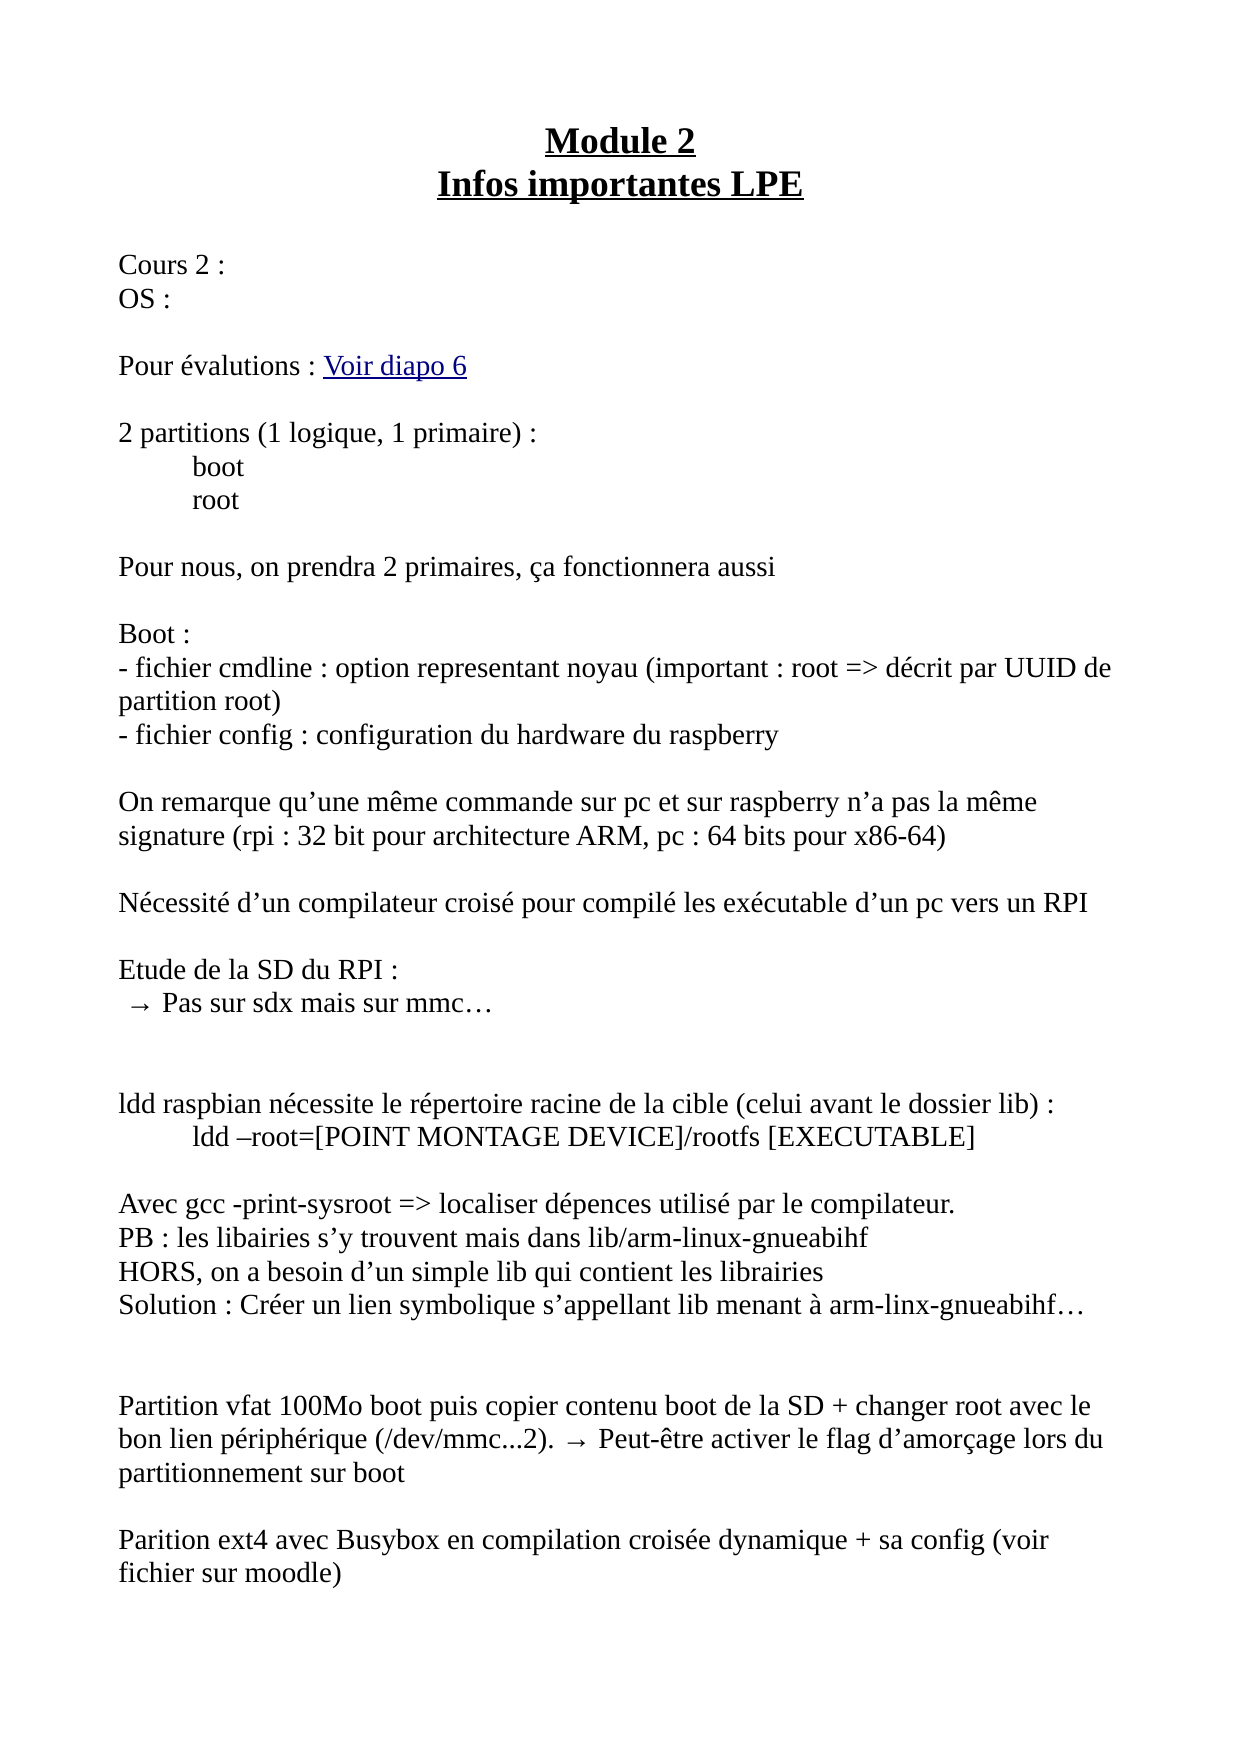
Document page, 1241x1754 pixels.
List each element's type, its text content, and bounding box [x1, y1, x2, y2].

text Parition ext4 avec Busybox en compilation croisée dynamique + sa config (voir fichier sur moodle) [118, 1522, 1122, 1589]
text Pour évalutions : Voir diapo 6 [118, 348, 1122, 382]
text boot [118, 449, 1122, 482]
text Cours 2 : [118, 204, 1122, 281]
text On remarque qu’une même commande sur pc et sur raspberry n’a pas la même signature (rpi : 32 bit pour architecture ARM, pc : 64 bits pour x86-64) [118, 784, 1122, 851]
text Module 2 [118, 118, 1122, 161]
text OS : [118, 281, 1122, 348]
text ldd –root=[POINT MONTAGE DEVICE]/rootfs [EXECUTABLE] [118, 1119, 1122, 1153]
text Etude de la SD du RPI : [118, 952, 1122, 985]
text Boot : [118, 616, 1122, 650]
text 2 partitions (1 logique, 1 primaire) : [118, 415, 1122, 449]
text ldd raspbian nécessite le répertoire racine de la cible (celui avant le dossier lib) : [118, 1086, 1122, 1119]
text root [118, 482, 1122, 516]
text Nécessité d’un compilateur croisé pour compilé les exécutable d’un pc vers un RPI [118, 885, 1122, 918]
text → Pas sur sdx mais sur mmc… [118, 985, 1122, 1019]
text Avec gcc -print-sysroot => localiser dépences utilisé par le compilateur. PB : les libairies s’y trouvent mais dans lib/arm-linux-gnueabihf HORS, on a besoin d’un simple lib qui contient les librairies Solution : Créer un lien symbolique s’appellant lib menant à arm-linx-gnueabihf… [118, 1187, 1122, 1321]
text Partition vfat 100Mo boot puis copier contenu boot de la SD + changer root avec le bon lien périphérique (/dev/mmc...2). → Peut-être activer le flag d’amorçage lors du partitionnement sur boot [118, 1388, 1122, 1488]
text Infos importantes LPE [118, 161, 1122, 204]
text - fichier config : configuration du hardware du raspberry [118, 717, 1122, 751]
text - fichier cmdline : option representant noyau (important : root => décrit par UUID de partition root) [118, 650, 1122, 717]
text Pour nous, on prendra 2 primaires, ça fonctionnera aussi [118, 549, 1122, 583]
